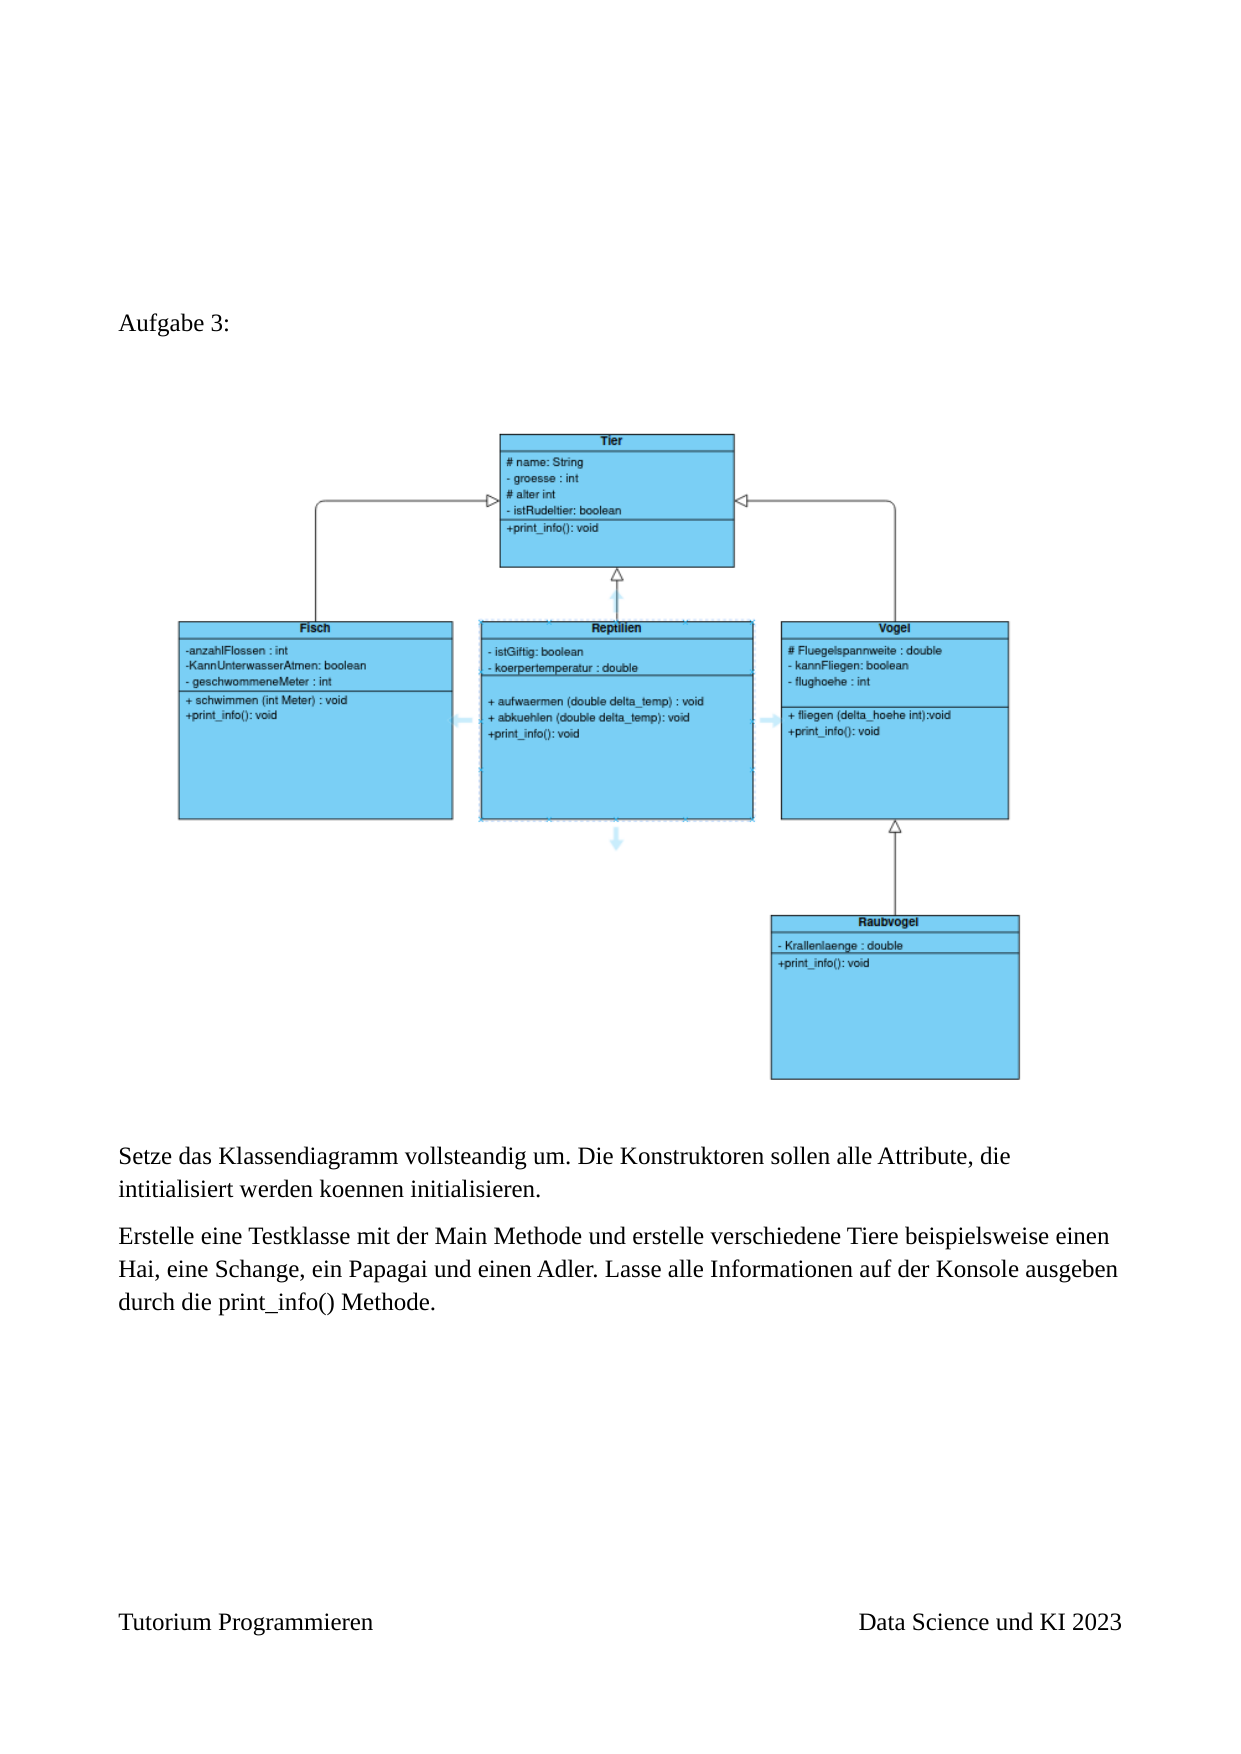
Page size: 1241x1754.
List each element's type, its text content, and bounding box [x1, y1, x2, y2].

text Setze das Klassendiagramm vollsteandig um. Die Konstruktoren sollen alle Attribute, die intitialisiert werden koennen initialisieren. [118, 1137, 1122, 1203]
text Aufgabe 3: [118, 308, 1122, 337]
picture [118, 403, 1123, 1137]
text Erstelle eine Testklasse mit der Main Methode und erstelle verschiedene Tiere beispielsweise einen Hai, eine Schange, ein Papagai und einen Adler. Lasse alle Informationen auf der Konsole ausgeben durch die print_info() Methode. [118, 1221, 1122, 1316]
